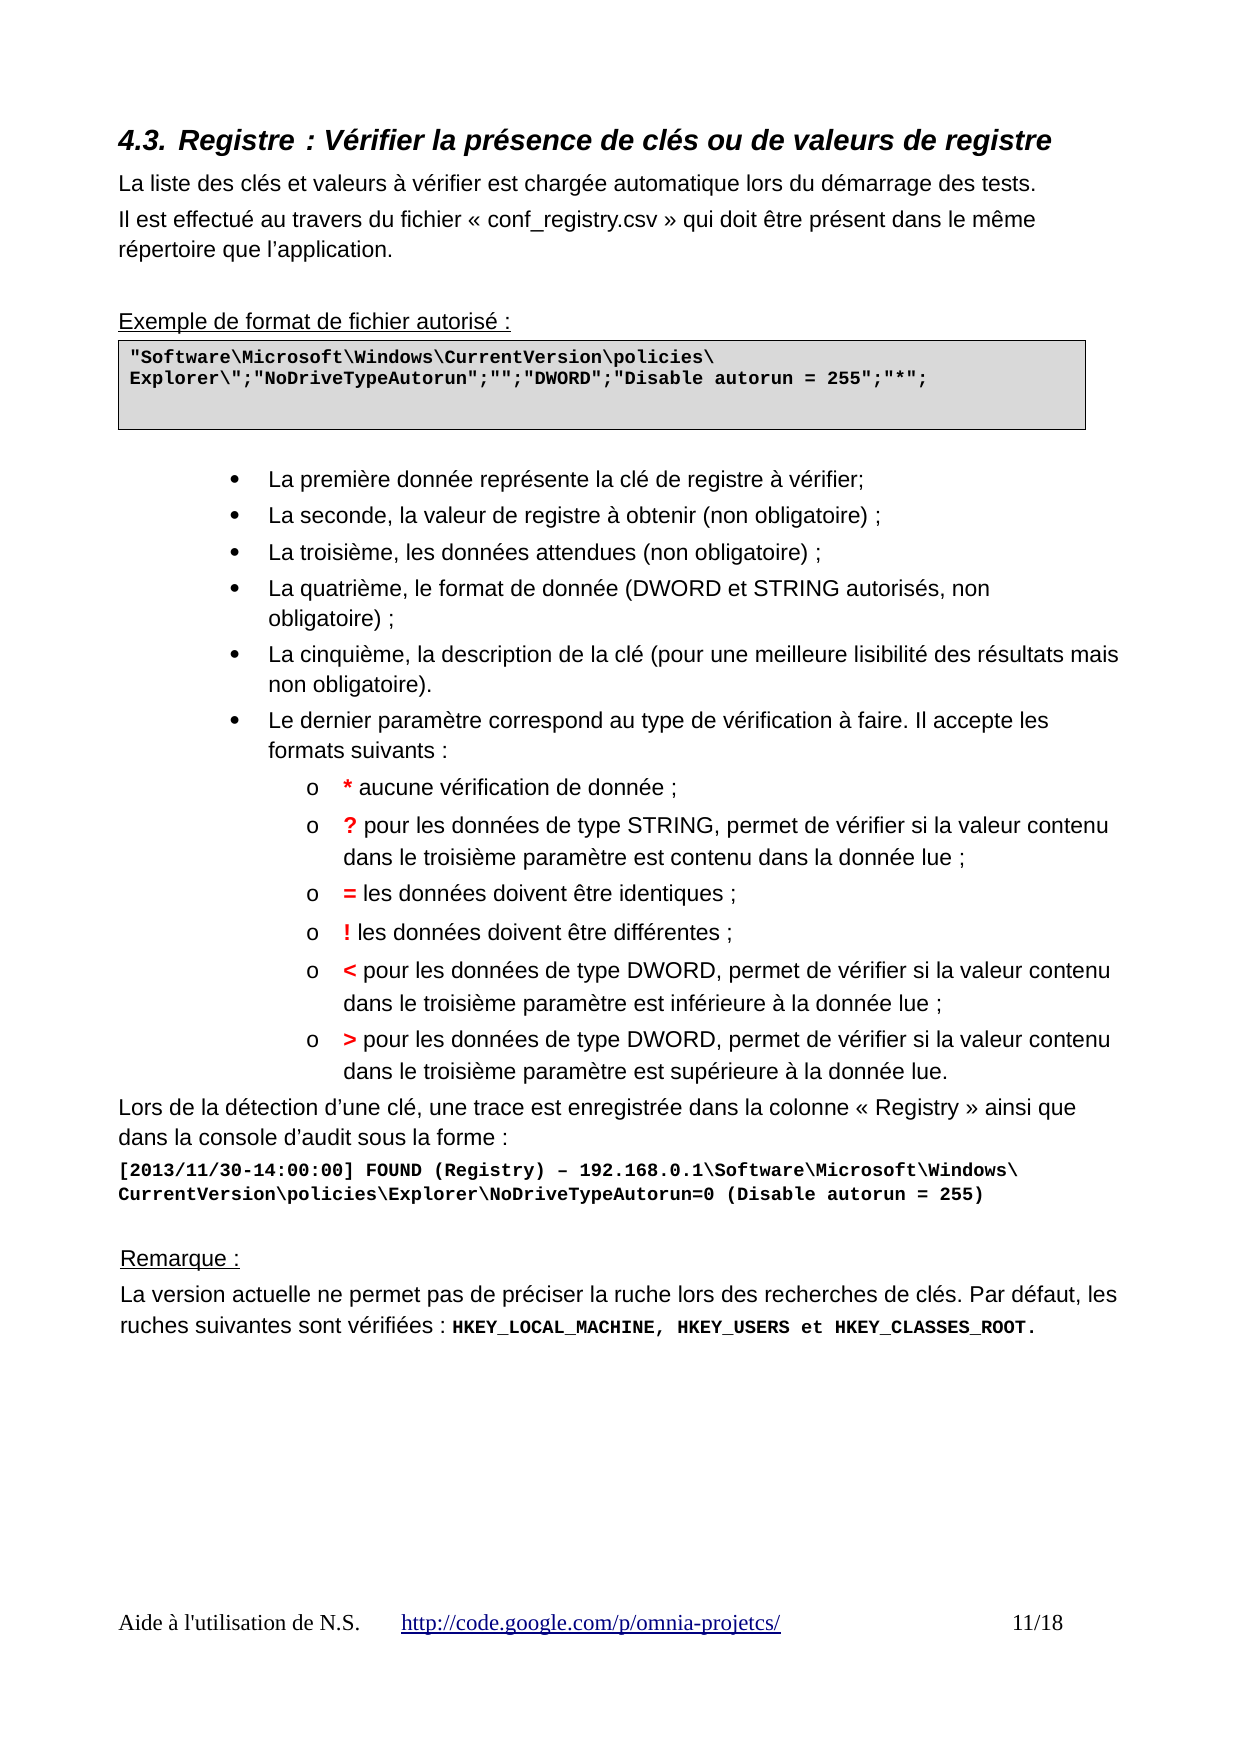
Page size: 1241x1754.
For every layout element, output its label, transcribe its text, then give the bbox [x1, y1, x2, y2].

list Le dernier paramètre correspond au type de vérification à faire. Il accepte les formats suivants : [231, 707, 1122, 764]
subtitle Registre : Vérifier la présence de clés ou de valeurs de registre [118, 123, 1122, 157]
list ! les données doivent être différentes ; [306, 919, 1122, 947]
list La quatrième, le format de donnée (DWORD et STRING autorisés, non obligatoire) ; [231, 574, 1122, 631]
list La première donnée représente la clé de registre à vérifier; [231, 466, 1122, 492]
list * aucune vérification de donnée ; [306, 774, 1122, 802]
table_header "Software\Microsoft\Windows\CurrentVersion\policies\Explorer\";"NoDriveTypeAutorun";"";"DWORD";"Disable autorun = 255";"*"; [119, 341, 1085, 429]
list ? pour les données de type STRING, permet de vérifier si la valeur contenu dans le troisième paramètre est contenu dans la donnée lue ; [306, 812, 1122, 871]
list La troisième, les données attendues (non obligatoire) ; [231, 538, 1122, 565]
text Il est effectué au travers du fichier « conf_registry.csv » qui doit être présent dans le même répertoire que l’application. [118, 206, 1122, 262]
text Lors de la détection d’une clé, une trace est enregistrée dans la colonne « Registry » ainsi que dans la console d’audit sous la forme : [118, 1094, 1122, 1151]
list < pour les données de type DWORD, permet de vérifier si la valeur contenu dans le troisième paramètre est inférieure à la donnée lue ; [306, 957, 1122, 1016]
list > pour les données de type DWORD, permet de vérifier si la valeur contenu dans le troisième paramètre est supérieure à la donnée lue. [306, 1026, 1122, 1084]
list La seconde, la valeur de registre à obtenir (non obligatoire) ; [231, 502, 1122, 529]
list La version actuelle ne permet pas de préciser la ruche lors des recherches de clés. Par défaut, les ruches suivantes sont vérifiées : HKEY_LOCAL_MACHINE, HKEY_USERS et HKEY_CLASSES_ROOT. [120, 1281, 1122, 1339]
list Remarque : [120, 1245, 1122, 1272]
text Exemple de format de fichier autorisé : [118, 308, 1122, 334]
text La liste des clés et valeurs à vérifier est chargée automatique lors du démarrage des tests. [118, 169, 1122, 196]
list La cinquième, la description de la clé (pour une meilleure lisibilité des résultats mais non obligatoire). [231, 641, 1122, 697]
list = les données doivent être identiques ; [306, 880, 1122, 909]
text [2013/11/30-14:00:00] FOUND (Registry) – 192.168.0.1\Software\Microsoft\Windows\CurrentVersion\policies\Explorer\NoDriveTypeAutorun=0 (Disable autorun = 255) [118, 1160, 1122, 1206]
